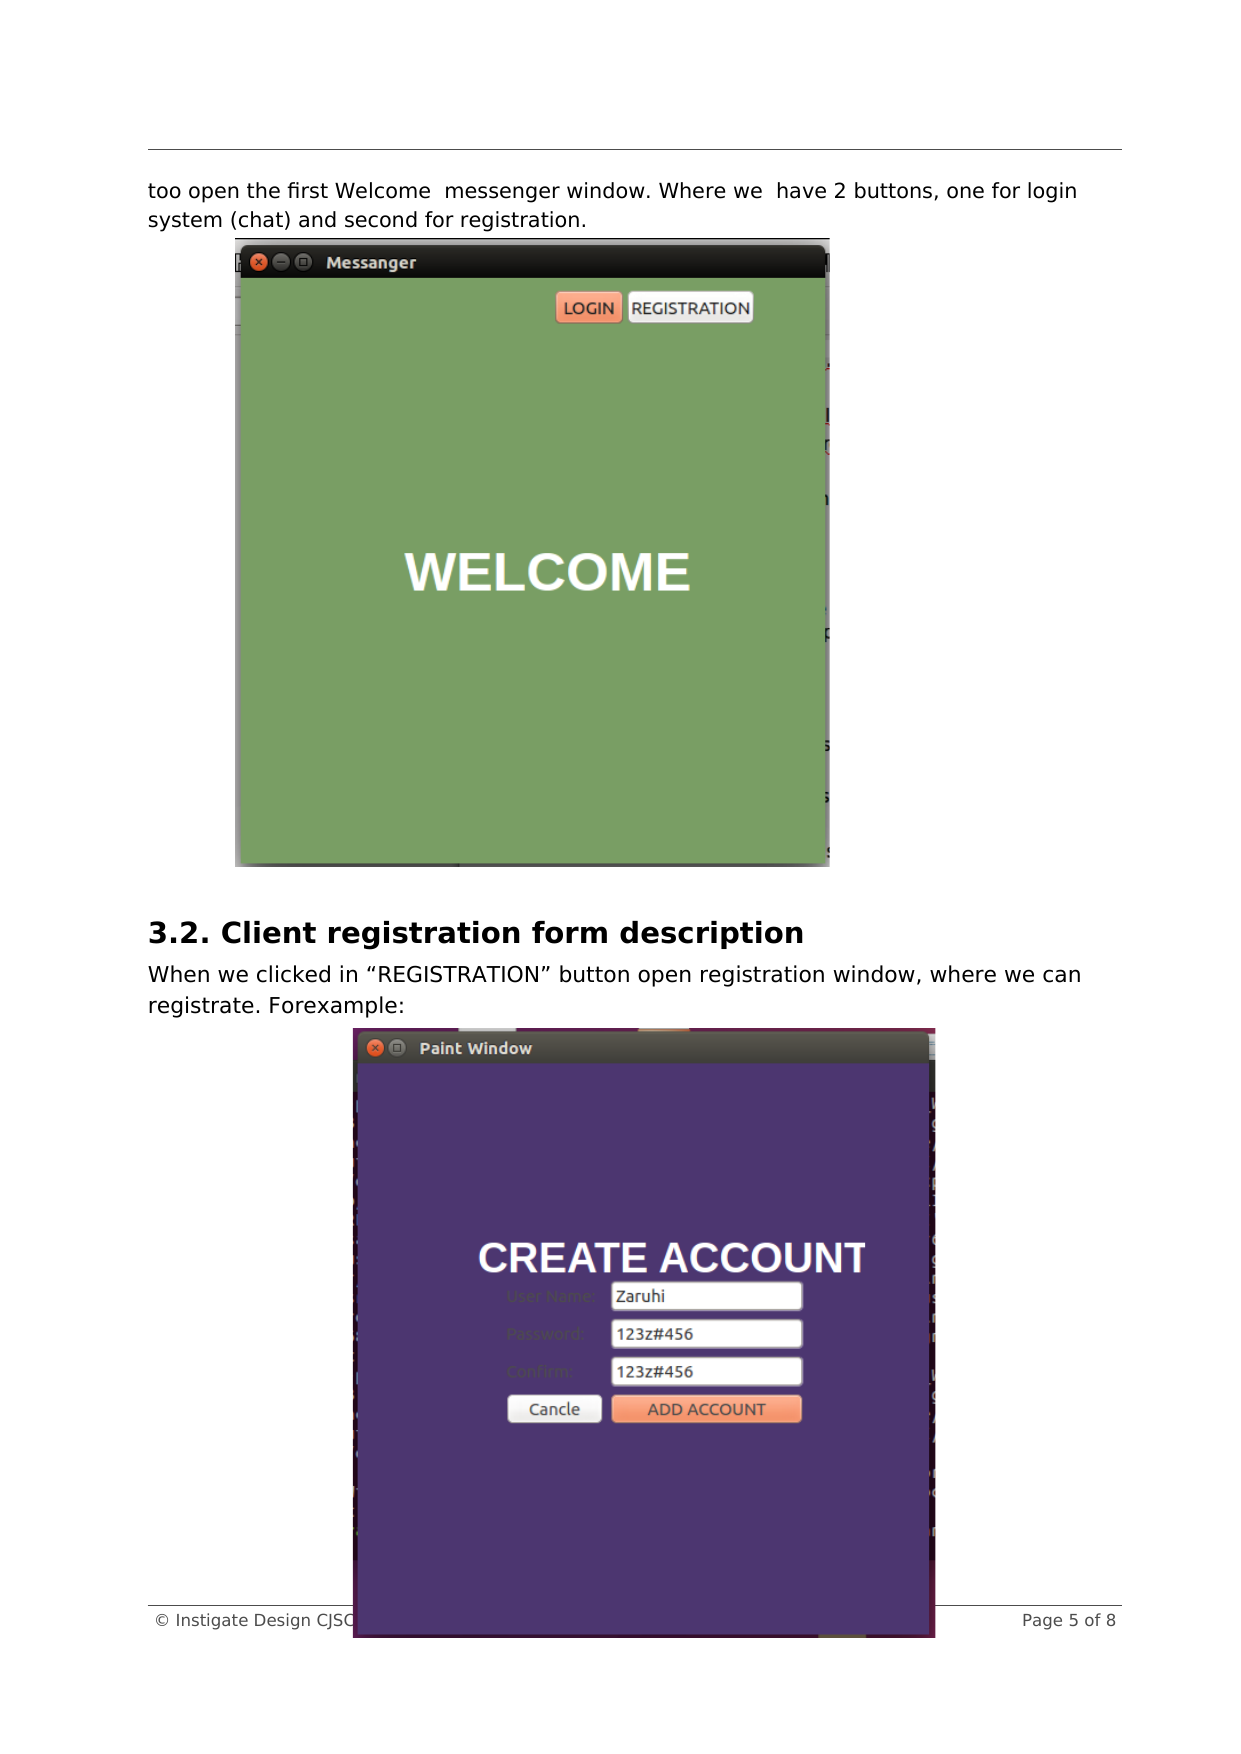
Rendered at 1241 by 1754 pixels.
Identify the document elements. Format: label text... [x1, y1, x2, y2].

text When we clicked in “REGISTRATION” button open registration window, where we can registrate. Forexample: [148, 962, 1122, 1018]
text too open the first Welcome messenger window. Where we have 2 buttons, one for login system (chat) and second for registration. [148, 179, 1122, 232]
picture [235, 238, 830, 867]
picture [352, 1028, 936, 1638]
text 3.2. Client registration form description [148, 917, 1122, 951]
